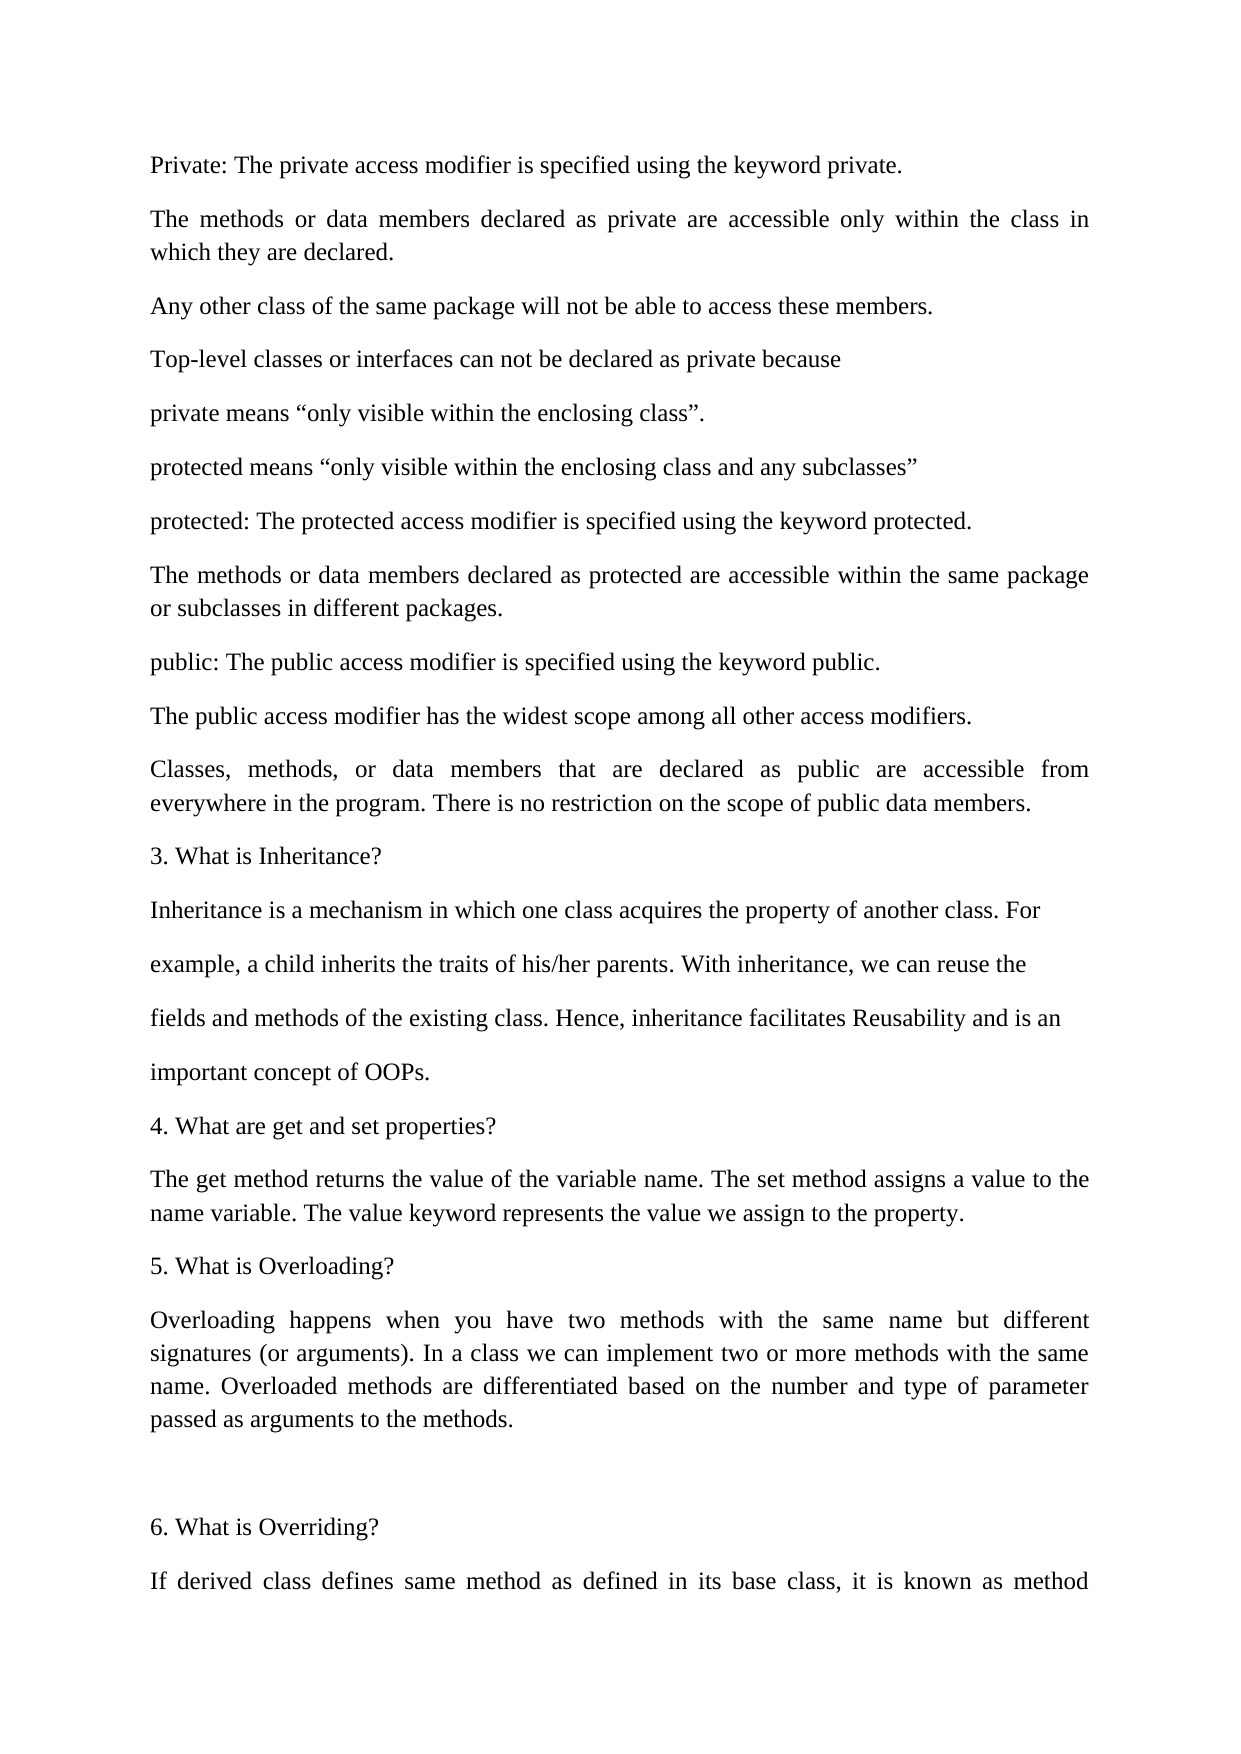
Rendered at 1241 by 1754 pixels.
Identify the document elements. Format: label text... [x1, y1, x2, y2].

text Any other class of the same package will not be able to access these members. [150, 291, 1090, 319]
text public: The public access modifier is specified using the keyword public. [150, 647, 1090, 676]
text important concept of OOPs. [150, 1057, 1090, 1086]
text The public access modifier has the widest scope among all other access modifiers. [150, 701, 1090, 729]
text Private: The private access modifier is specified using the keyword private. [150, 150, 1090, 179]
text private means “only visible within the enclosing class”. [150, 398, 1090, 427]
text example, a child inherits the traits of his/her parents. With inheritance, we can reuse the [150, 949, 1090, 978]
text Top-level classes or interfaces can not be declared as private because [150, 344, 1090, 373]
text Classes, methods, or data members that are declared as public are accessible from everywhere in the program. There is no restriction on the scope of public data members. [150, 754, 1090, 816]
text fields and methods of the existing class. Hence, inheritance facilitates Reusability and is an [150, 1003, 1090, 1032]
text protected means “only visible within the enclosing class and any subclasses” [150, 452, 1090, 481]
text 6. What is Overriding? [150, 1512, 1090, 1541]
text The get method returns the value of the variable name. The set method assigns a value to the name variable. The value keyword represents the value we assign to the property. [150, 1164, 1090, 1226]
text The methods or data members declared as private are accessible only within the class in which they are declared. [150, 204, 1090, 266]
text 4. What are get and set properties? [150, 1111, 1090, 1139]
text Overloading happens when you have two methods with the same name but different signatures (or arguments). In a class we can implement two or more methods with the same name. Overloaded methods are differentiated based on the number and type of parameter passed as arguments to the methods. [150, 1305, 1090, 1433]
text Inheritance is a mechanism in which one class acquires the property of another class. For [150, 895, 1090, 924]
text 3. What is Inheritance? [150, 841, 1090, 870]
text The methods or data members declared as protected are accessible within the same package or subclasses in different packages. [150, 560, 1090, 622]
text 5. What is Overloading? [150, 1251, 1090, 1280]
text protected: The protected access modifier is specified using the keyword protected. [150, 506, 1090, 535]
text If derived class defines same method as defined in its base class, it is known as method [150, 1566, 1090, 1595]
